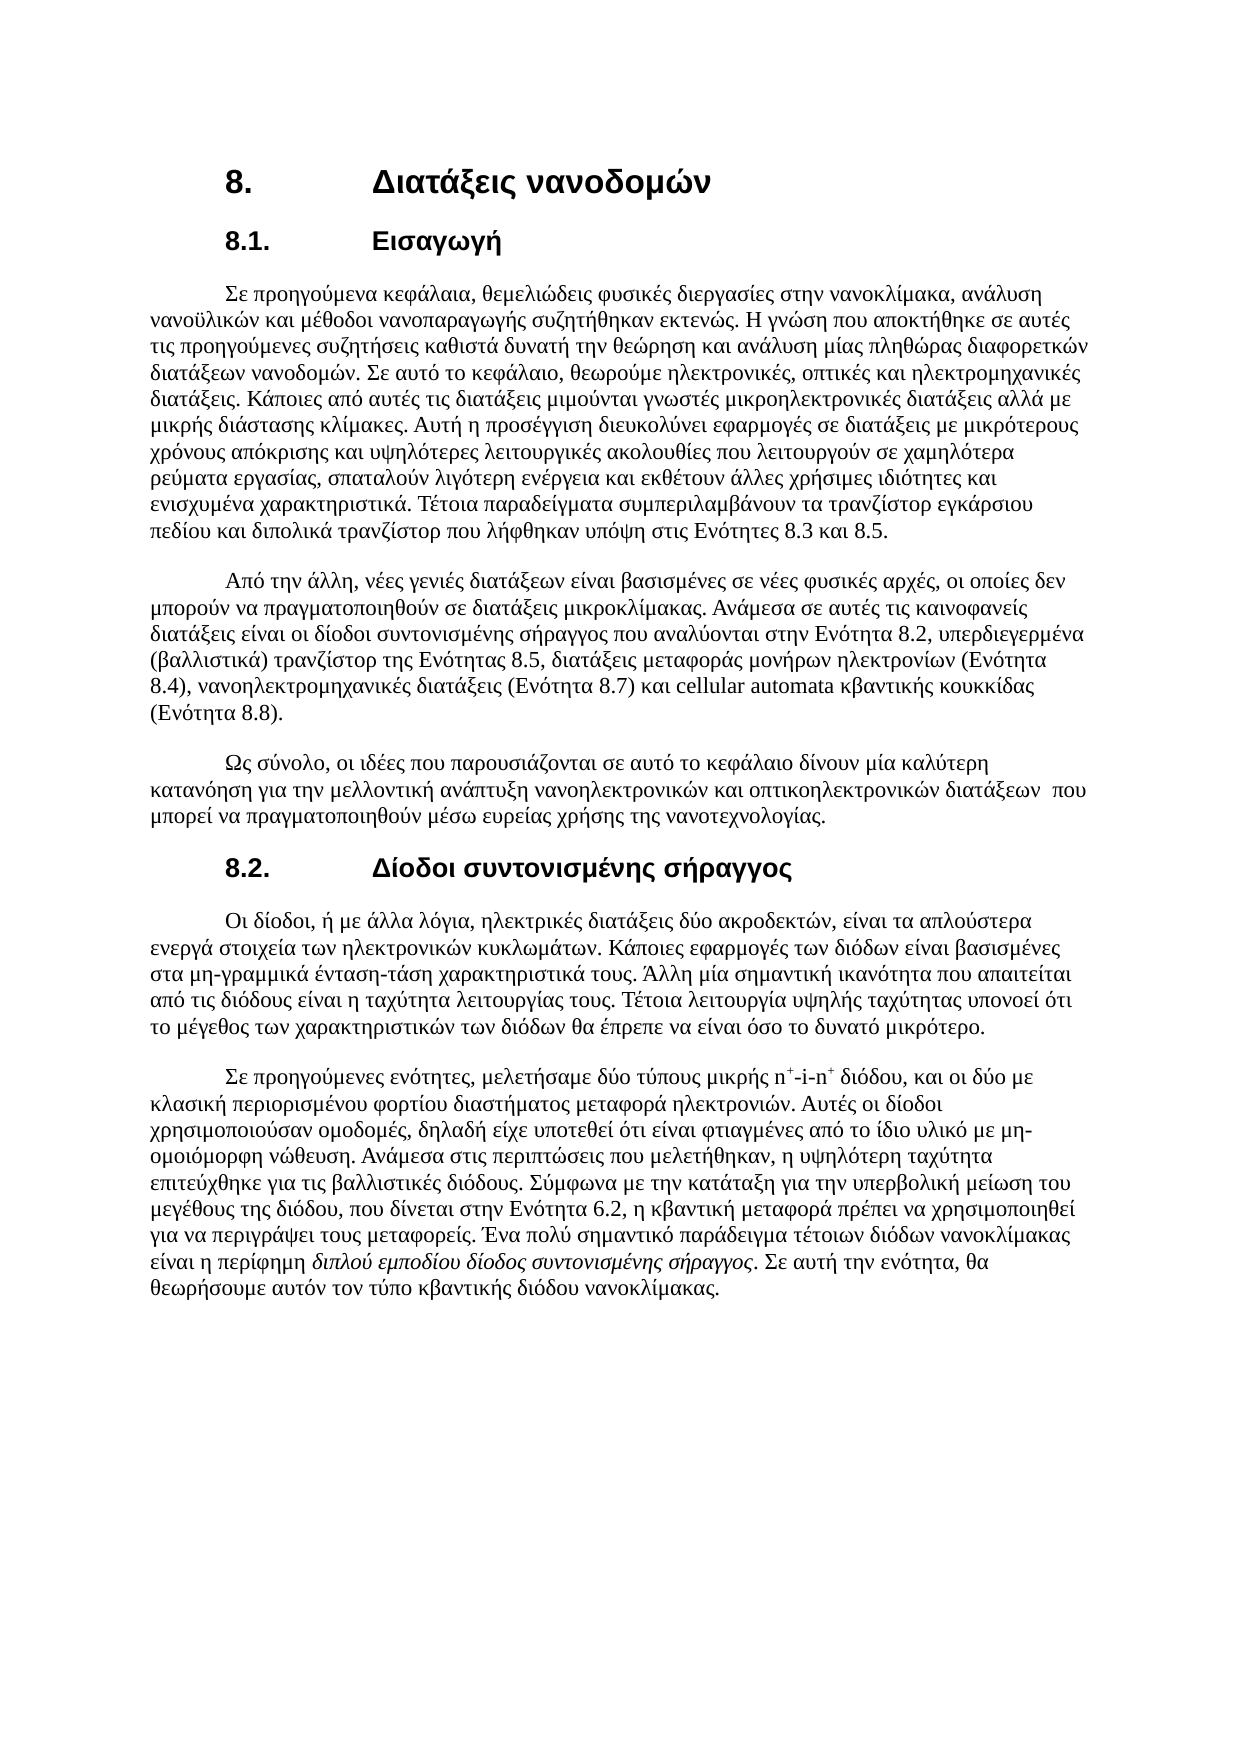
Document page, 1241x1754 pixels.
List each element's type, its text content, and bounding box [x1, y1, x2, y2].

text Σε προηγούμενα κεφάλαια, θεμελιώδεις φυσικές διεργασίες στην νανοκλίμακα, ανάλυση νανοϋλικών και μέθοδοι νανοπαραγωγής συζητήθηκαν εκτενώς. Η γνώση που αποκτήθηκε σε αυτές τις προηγούμενες συζητήσεις καθιστά δυνατή την θεώρηση και ανάλυση μίας πληθώρας διαφορετκών διατάξεων νανοδομών. Σε αυτό το κεφάλαιο, θεωρούμε ηλεκτρονικές, οπτικές και ηλεκτρομηχανικές διατάξεις. Κάποιες από αυτές τις διατάξεις μιμούνται γνωστές μικροηλεκτρονικές διατάξεις αλλά με μικρής διάστασης κλίμακες. Αυτή η προσέγγιση διευκολύνει εφαρμογές σε διατάξεις με μικρότερους χρόνους απόκρισης και υψηλότερες λειτουργικές ακολουθίες που λειτουργούν σε χαμηλότερα ρεύματα εργασίας, σπαταλούν λιγότερη ενέργεια και εκθέτουν άλλες χρήσιμες ιδιότητες και ενισχυμένα χαρακτηριστικά. Τέτοια παραδείγματα συμπεριλαμβάνουν τα τρανζίστορ εγκάρσιου πεδίου και διπολικά τρανζίστορ που λήφθηκαν υπόψη στις Ενότητες 8.3 και 8.5. [150, 280, 1091, 543]
subtitle 8. Διατάξεις νανοδομών [150, 162, 1091, 201]
text Οι δίοδοι, ή με άλλα λόγια, ηλεκτρικές διατάξεις δύο ακροδεκτών, είναι τα απλούστερα ενεργά στοιχεία των ηλεκτρονικών κυκλωμάτων. Κάποιες εφαρμογές των διόδων είναι βασισμένες στα μη-γραμμικά ένταση-τάση χαρακτηριστικά τους. Άλλη μία σημαντική ικανότητα που απαιτείται από τις διόδους είναι η ταχύτητα λειτουργίας τους. Τέτοια λειτουργία υψηλής ταχύτητας υπονοεί ότι το μέγεθος των χαρακτηριστικών των διόδων θα έπρεπε να είναι όσο το δυνατό μικρότερο. [150, 907, 1091, 1039]
text Ως σύνολο, οι ιδέες που παρουσιάζονται σε αυτό το κεφάλαιο δίνουν μία καλύτερη κατανόηση για την μελλοντική ανάπτυξη νανοηλεκτρονικών και οπτικοηλεκτρονικών διατάξεων που μπορεί να πραγματοποιηθούν μέσω ευρείας χρήσης της νανοτεχνολογίας. [150, 749, 1091, 828]
subtitle 8.1. Εισαγωγή [150, 224, 1091, 256]
subtitle 8.2. Δίοδοι συντονισμένης σήραγγος [150, 852, 1091, 883]
text Από την άλλη, νέες γενιές διατάξεων είναι βασισμένες σε νέες φυσικές αρχές, οι οποίες δεν μπορούν να πραγματοποιηθούν σε διατάξεις μικροκλίμακας. Ανάμεσα σε αυτές τις καινοφανείς διατάξεις είναι οι δίοδοι συντονισμένης σήραγγος που αναλύονται στην Ενότητα 8.2, υπερδιεγερμένα (βαλλιστικά) τρανζίστορ της Ενότητας 8.5, διατάξεις μεταφοράς μονήρων ηλεκτρονίων (Ενότητα 8.4), νανοηλεκτρομηχανικές διατάξεις (Ενότητα 8.7) και cellular automata κβαντικής κουκκίδας (Ενότητα 8.8). [150, 567, 1091, 725]
text Σε προηγούμενες ενότητες, μελετήσαμε δύο τύπους μικρής n+-i-n+ διόδου, και οι δύο με κλασική περιορισμένου φορτίου διαστήματος μεταφορά ηλεκτρονιών. Αυτές οι δίοδοι χρησιμοποιούσαν ομοδομές, δηλαδή είχε υποτεθεί ότι είναι φτιαγμένες από το ίδιο υλικό με μη-ομοιόμορφη νώθευση. Ανάμεσα στις περιπτώσεις που μελετήθηκαν, η υψηλότερη ταχύτητα επιτεύχθηκε για τις βαλλιστικές διόδους. Σύμφωνα με την κατάταξη για την υπερβολική μείωση του μεγέθους της διόδου, που δίνεται στην Ενότητα 6.2, η κβαντική μεταφορά πρέπει να χρησιμοποιηθεί για να περιγράψει τους μεταφορείς. Ένα πολύ σημαντικό παράδειγμα τέτοιων διόδων νανοκλίμακας είναι η περίφημη διπλού εμποδίου δίοδος συντονισμένης σήραγγος. Σε αυτή την ενότητα, θα θεωρήσουμε αυτόν τον τύπο κβαντικής διόδου νανοκλίμακας. [150, 1063, 1091, 1300]
